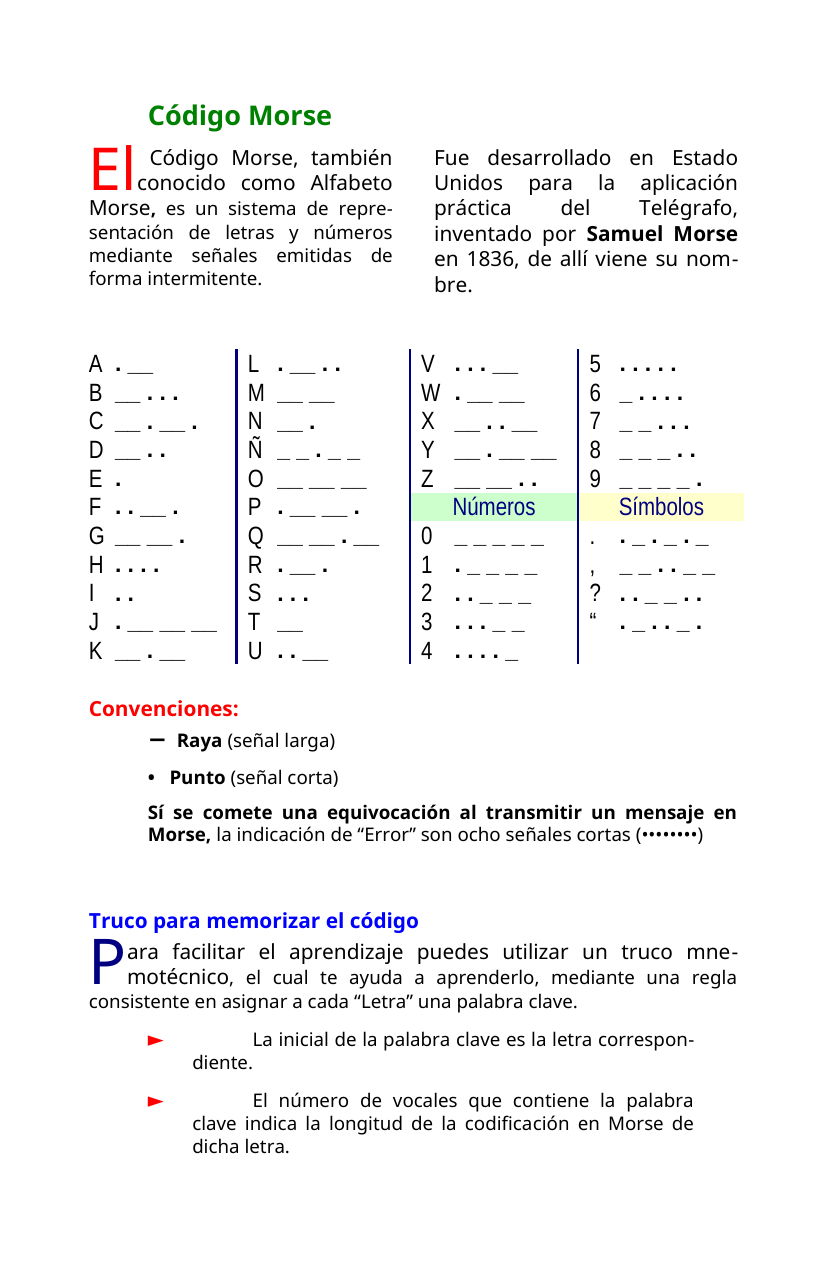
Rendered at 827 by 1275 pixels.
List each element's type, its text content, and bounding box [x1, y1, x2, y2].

table_cell R [238, 550, 266, 578]
table_cell 0 [411, 521, 443, 550]
table_cell B [78, 378, 103, 406]
text − Raya (señal larga) [148, 725, 738, 753]
table_cell __ . . [104, 435, 235, 464]
table_cell T [238, 607, 266, 636]
table_cell . . . . _ [443, 636, 577, 664]
subtitle Truco para memorizar el código [89, 908, 738, 933]
table_header L [238, 349, 266, 378]
table_cell 6 [579, 378, 608, 406]
table_cell N [238, 406, 266, 435]
table_cell . . . . [104, 550, 235, 578]
table_cell J [78, 607, 103, 636]
table_cell __ . [266, 406, 409, 435]
table_cell . . __ [266, 636, 409, 664]
table_header . __ . . [266, 349, 409, 378]
table_cell _ . . . . [608, 378, 744, 406]
table_cell X [411, 406, 443, 435]
table_cell . __ __ . [266, 493, 409, 521]
table_cell . __ __ [443, 378, 577, 406]
table_cell . _ _ _ _ [443, 550, 577, 578]
table_header V [411, 349, 443, 378]
table_cell . . . _ _ [443, 607, 577, 636]
table_cell __ __ . __ [266, 521, 409, 550]
text • Punto (señal corta) [148, 766, 738, 789]
table_cell U [238, 636, 266, 664]
table_cell __ . __ __ [443, 435, 577, 464]
table_cell . . _ _ . . [608, 578, 744, 607]
table_cell D [78, 435, 103, 464]
table_cell . [579, 521, 608, 550]
table_cell __ . . . [104, 378, 235, 406]
table_cell _ _ _ _ . [608, 464, 744, 492]
table_cell _ _ _ . . [608, 435, 744, 464]
table_cell __ . __ [104, 636, 235, 664]
table_cell . __ . [266, 550, 409, 578]
table_header . . . . . [608, 349, 744, 378]
table_cell . _ . . _ . [608, 607, 744, 636]
table_cell F [78, 493, 103, 521]
table_cell _ _ . . . [608, 406, 744, 435]
table_cell _ _ _ _ _ [443, 521, 577, 550]
table_cell __ __ __ [266, 464, 409, 492]
table_cell __ __ [266, 378, 409, 406]
subtitle Código Morse [148, 99, 738, 132]
list El número de vocales que contiene la palabra clave in­dica la longitud de la codifica­ción en Morse de dicha letra. [148, 1087, 694, 1159]
table_cell Y [411, 435, 443, 464]
table_cell S [238, 578, 266, 607]
table_cell _ _ . . _ _ [608, 550, 744, 578]
table_cell , [579, 550, 608, 578]
table_cell . . __ . [104, 493, 235, 521]
table_cell G [78, 521, 103, 550]
table_cell M [238, 378, 266, 406]
table_cell O [238, 464, 266, 492]
table_cell “ [579, 607, 608, 636]
table_cell . __ __ __ [104, 607, 235, 636]
table_cell 9 [579, 464, 608, 492]
text Fue desarrollado en Estado Uni­dos para la aplicación práctica del Telégrafo, inventado por Samuel Morse en 1836, de allí viene su nom­bre. [434, 145, 738, 299]
table_cell . . . [266, 578, 409, 607]
table_cell [579, 636, 608, 664]
table_cell 3 [411, 607, 443, 636]
table_cell __ __ . [104, 521, 235, 550]
table_header A [78, 349, 103, 378]
table_cell . [104, 464, 235, 492]
text Para facilitar el aprendizaje puedes utilizar un truco mne­motécnico, el cual te ayuda a aprenderlo, mediante una regla consistente en asig­nar a cada “Letra” una palabra clave. [89, 939, 738, 1013]
table_cell E [78, 464, 103, 492]
table_header 5 [579, 349, 608, 378]
table_cell . . _ _ _ [443, 578, 577, 607]
table_cell P [238, 493, 266, 521]
text Convenciones: [89, 696, 738, 721]
table_cell __ . . __ [443, 406, 577, 435]
table_cell 7 [579, 406, 608, 435]
table_cell Z [411, 464, 443, 492]
table_cell . _ . _ . _ [608, 521, 744, 550]
table_cell 8 [579, 435, 608, 464]
table_cell . . [104, 578, 235, 607]
table_cell 4 [411, 636, 443, 664]
table_cell __ __ . . [443, 464, 577, 492]
text Sí se comete una equivocación al transmitir un mensaje en Morse, la indicación de “Error” son ocho señales cortas (••••••••) [148, 801, 738, 847]
table_cell [608, 636, 744, 664]
table_cell W [411, 378, 443, 406]
list La inicial de la palabra clave es la letra correspon­diente. [148, 1026, 694, 1074]
text El Código Morse, también conocido como Alfabeto Morse, es un sis­tema de repre­sentación de letras y números mediante señales emiti­das de forma intermitente. [89, 145, 393, 291]
table_cell K [78, 636, 103, 664]
table_cell Q [238, 521, 266, 550]
table_cell H [78, 550, 103, 578]
table_cell ? [579, 578, 608, 607]
table_cell 1 [411, 550, 443, 578]
table_cell C [78, 406, 103, 435]
table_cell _ _ . _ _ [266, 435, 409, 464]
table_cell 2 [411, 578, 443, 607]
table_header . __ [104, 349, 235, 378]
table_header . . . __ [443, 349, 577, 378]
table_cell Números [411, 493, 577, 521]
table_cell Ñ [238, 435, 266, 464]
table_cell __ . __ . [104, 406, 235, 435]
table_cell I [78, 578, 103, 607]
table_cell Símbolos [579, 493, 744, 521]
table_cell __ [266, 607, 409, 636]
